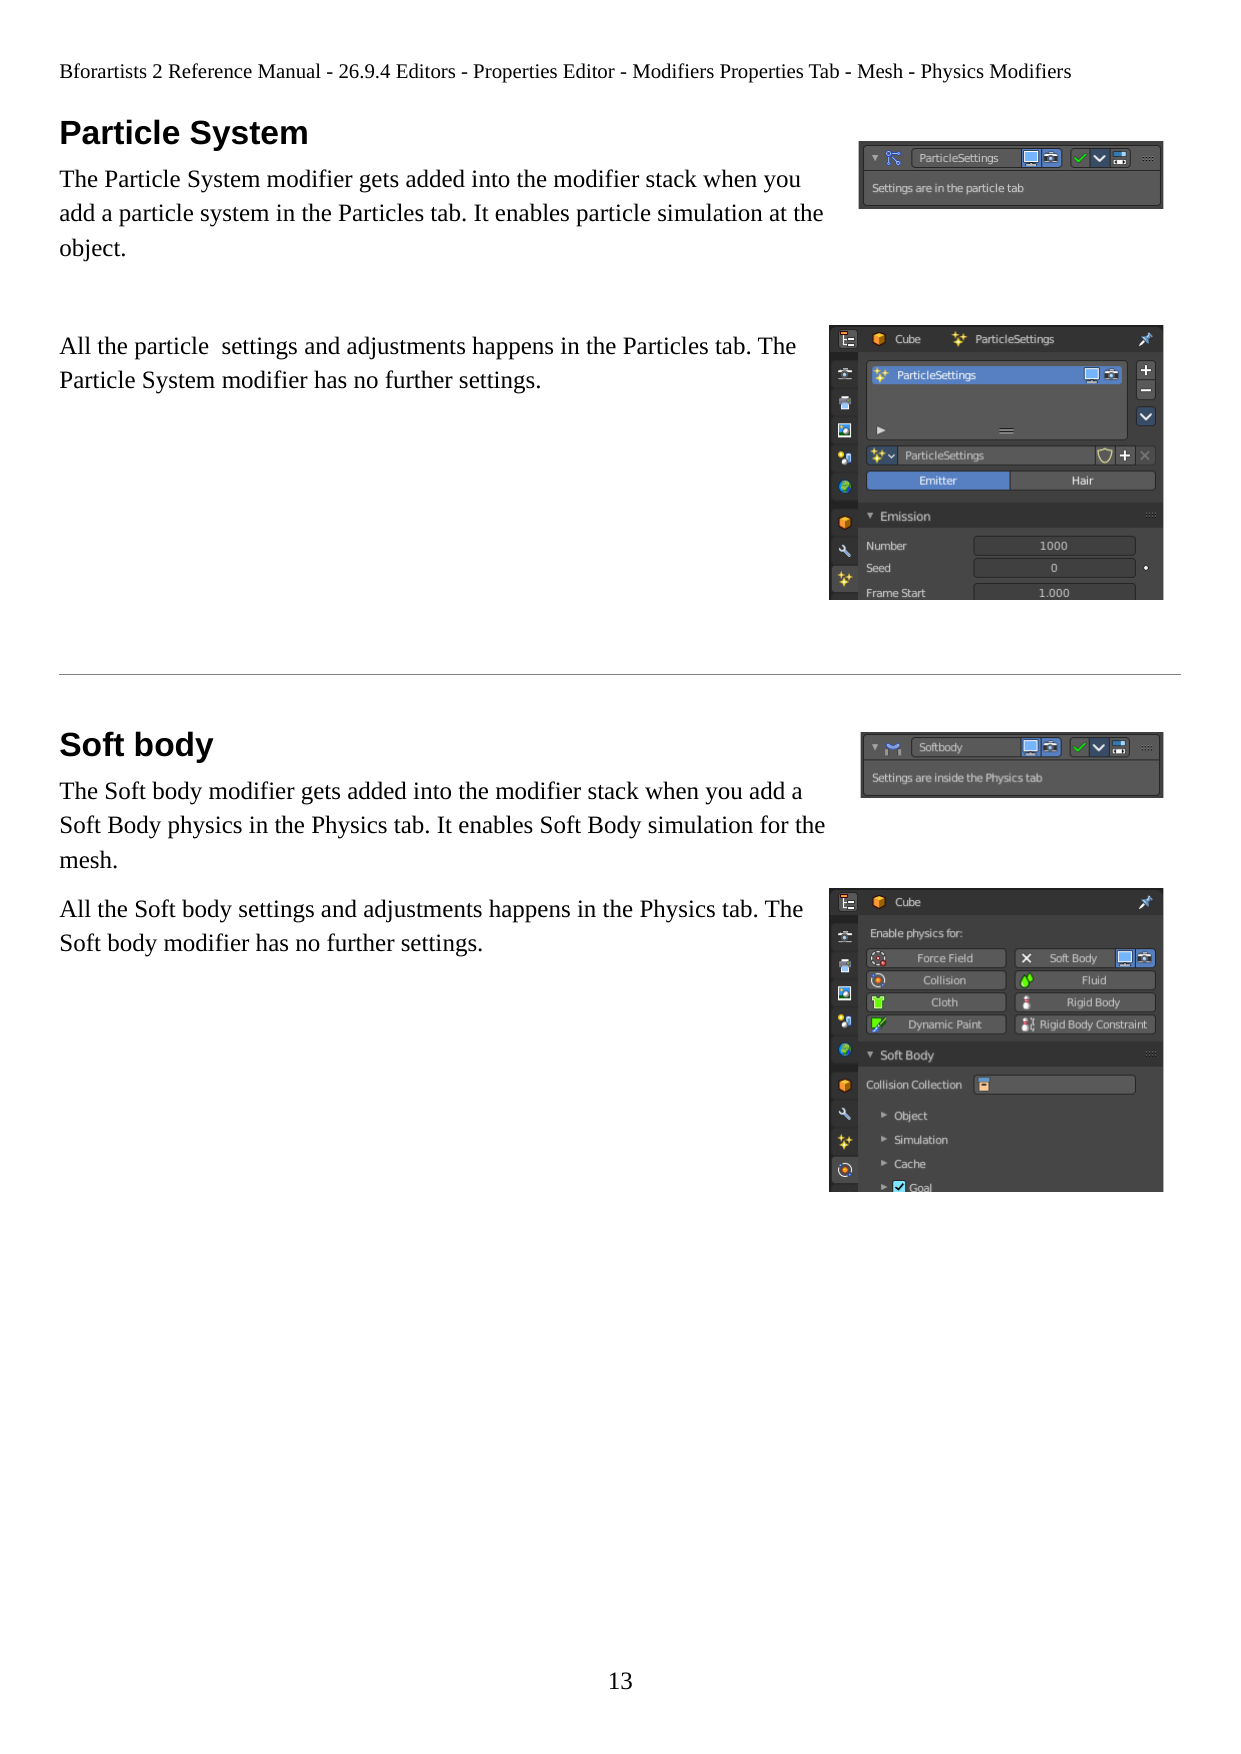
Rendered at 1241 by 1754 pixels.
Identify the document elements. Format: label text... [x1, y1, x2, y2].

text All the Soft body settings and adjustments happens in the Physics tab. The Soft body modifier has no further settings. [59, 894, 829, 957]
picture [829, 325, 1164, 600]
text The Particle System modifier gets added into the modifier stack when you add a particle system in the Particles tab. It enables particle simulation at the object. [59, 164, 1181, 261]
text The Soft body modifier gets added into the modifier stack when you add a Soft Body physics in the Physics tab. It enables Soft Body simulation for the mesh. [59, 776, 1181, 873]
subtitle Soft body [59, 725, 1181, 763]
text All the particle settings and adjustments happens in the Particles tab. The Particle System modifier has no further settings. [59, 331, 829, 394]
picture [858, 141, 1164, 209]
picture [829, 888, 1164, 1192]
picture [860, 732, 1164, 798]
subtitle Particle System [59, 113, 1181, 151]
